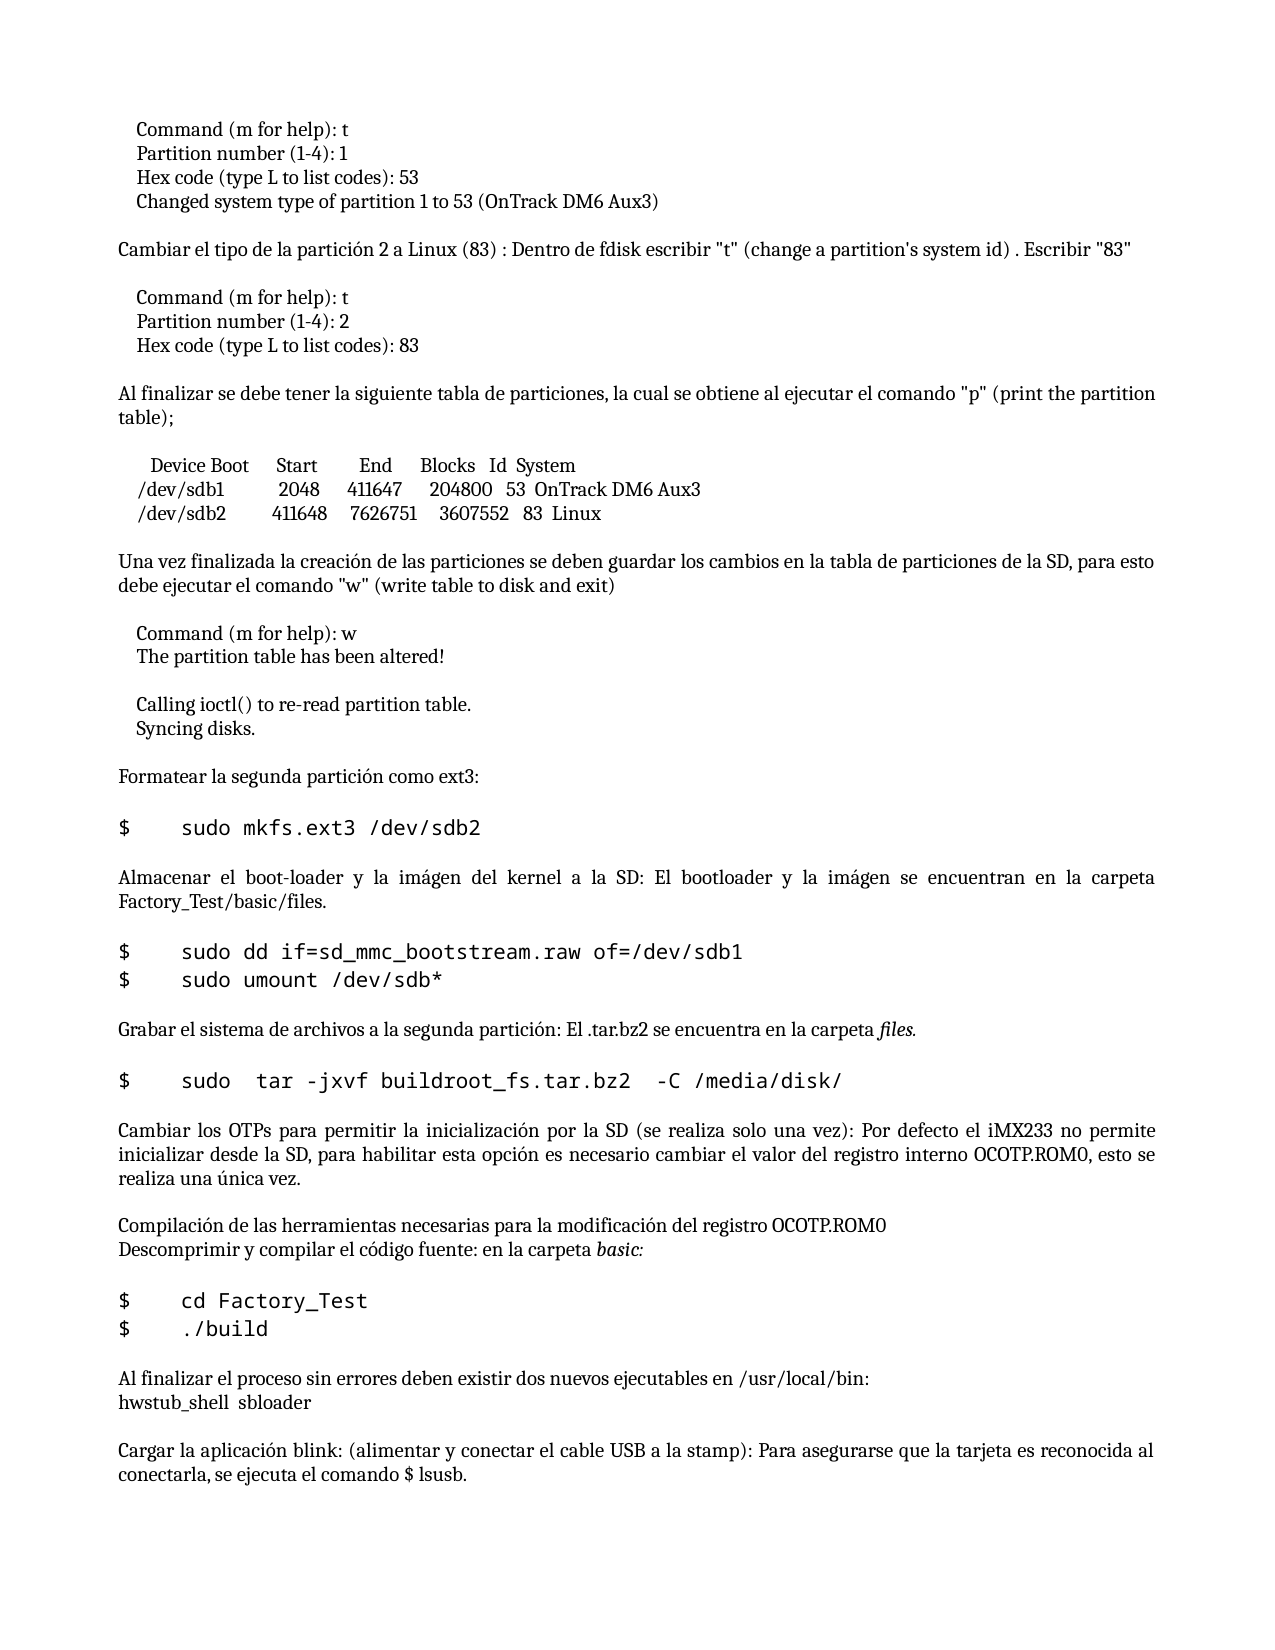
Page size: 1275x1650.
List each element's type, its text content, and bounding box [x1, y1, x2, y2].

text Partition number (1-4): 2 [118, 310, 1157, 334]
text $ sudo mkfs.ext3 /dev/sdb2 [118, 813, 1157, 841]
text The partition table has been altered! [118, 645, 1157, 669]
text Grabar el sistema de archivos a la segunda partición: El .tar.bz2 se encuentra en la carpeta files. [118, 1018, 1157, 1042]
text Hex code (type L to list codes): 53 [118, 166, 1157, 190]
text /dev/sdb1 2048 411647 204800 53 OnTrack DM6 Aux3 [118, 477, 1157, 501]
text $ sudo umount /dev/sdb* [118, 966, 1157, 994]
text Command (m for help): t [118, 286, 1157, 310]
text Hex code (type L to list codes): 83 [118, 334, 1157, 358]
text Una vez finalizada la creación de las particiones se deben guardar los cambios en la tabla de particiones de la SD, para esto debe ejecutar el comando "w" (write table to disk and exit) [118, 549, 1157, 597]
text /dev/sdb2 411648 7626751 3607552 83 Linux [118, 501, 1157, 525]
text Command (m for help): w [118, 621, 1157, 645]
text Cambiar el tipo de la partición 2 a Linux (83) : Dentro de fdisk escribir "t" (change a partition's system id) . Escribir "83" [118, 238, 1157, 262]
text Changed system type of partition 1 to 53 (OnTrack DM6 Aux3) [118, 190, 1157, 214]
text Compilación de las herramientas necesarias para la modificación del registro OCOTP.ROM0 [118, 1214, 1157, 1238]
text Formatear la segunda partición como ext3: [118, 765, 1157, 789]
text Almacenar el boot-loader y la imágen del kernel a la SD: El bootloader y la imágen se encuentran en la carpeta Factory_Test/basic/files. [118, 865, 1157, 913]
text hwstub_shell sbloader [118, 1391, 1157, 1415]
text $ sudo dd if=sd_mmc_bootstream.raw of=/dev/sdb1 [118, 937, 1157, 966]
text Al finalizar el proceso sin errores deben existir dos nuevos ejecutables en /usr/local/bin: [118, 1367, 1157, 1391]
text Descomprimir y compilar el código fuente: en la carpeta basic: [118, 1238, 1157, 1262]
text Calling ioctl() to re-read partition table. [118, 693, 1157, 717]
text Partition number (1-4): 1 [118, 142, 1157, 166]
text $ cd Factory_Test [118, 1286, 1157, 1314]
text Al finalizar se debe tener la siguiente tabla de particiones, la cual se obtiene al ejecutar el comando "p" (print the partition table); [118, 382, 1157, 429]
text Cargar la aplicación blink: (alimentar y conectar el cable USB a la stamp): Para asegurarse que la tarjeta es reconocida al conectarla, se ejecuta el comando $ lsusb. [118, 1439, 1157, 1487]
text $ sudo tar -jxvf buildroot_fs.tar.bz2 -C /media/disk/ [118, 1066, 1157, 1094]
text Syncing disks. [118, 717, 1157, 741]
text $ ./build [118, 1314, 1157, 1343]
text Cambiar los OTPs para permitir la inicialización por la SD (se realiza solo una vez): Por defecto el iMX233 no permite inicializar desde la SD, para habilitar esta opción es necesario cambiar el valor del registro interno OCOTP.ROM0, esto se realiza una única vez. [118, 1118, 1157, 1190]
text Device Boot Start End Blocks Id System [118, 453, 1157, 477]
text Command (m for help): t [118, 118, 1157, 142]
